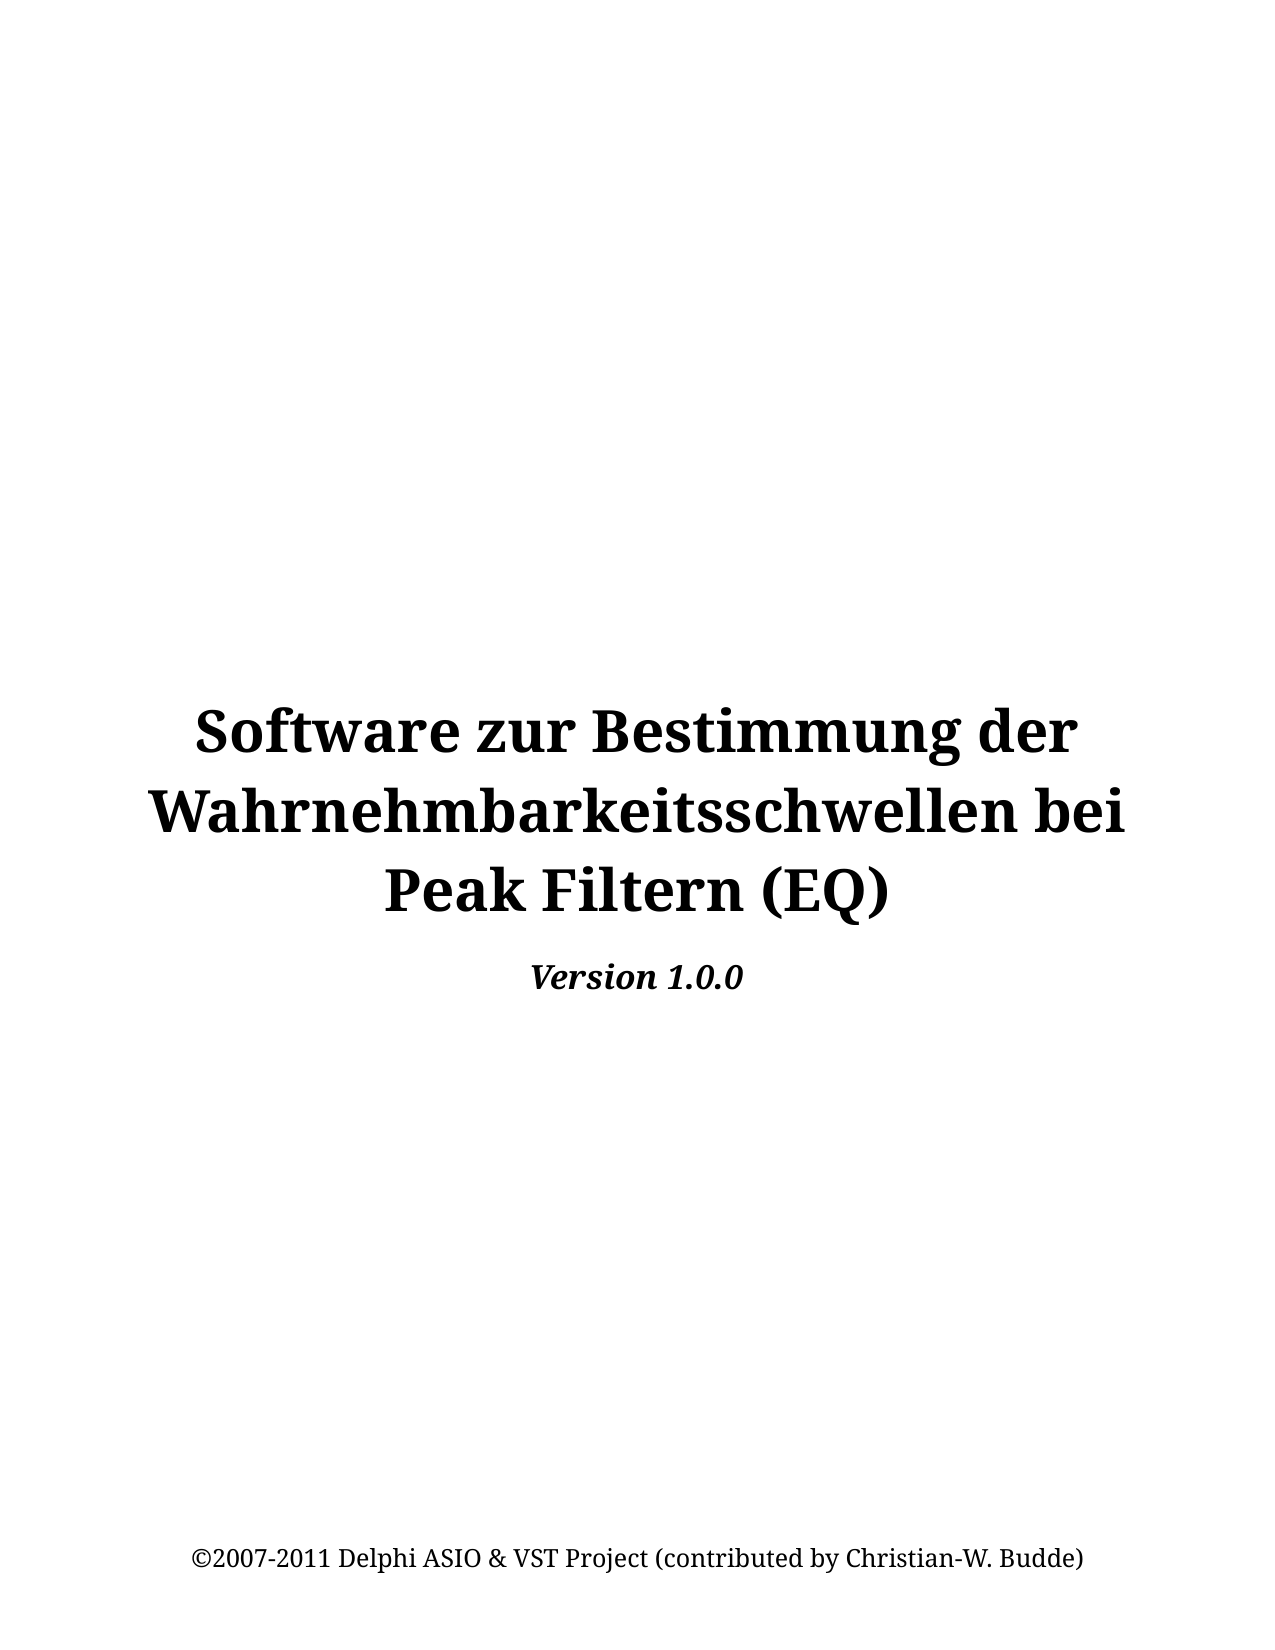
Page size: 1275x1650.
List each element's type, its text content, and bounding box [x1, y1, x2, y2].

subtitle Version 1.0.0 [148, 953, 1127, 999]
title Software zur Bestimmung der Wahrnehmbarkeitsschwellen bei Peak Filtern (EQ) [148, 690, 1127, 928]
